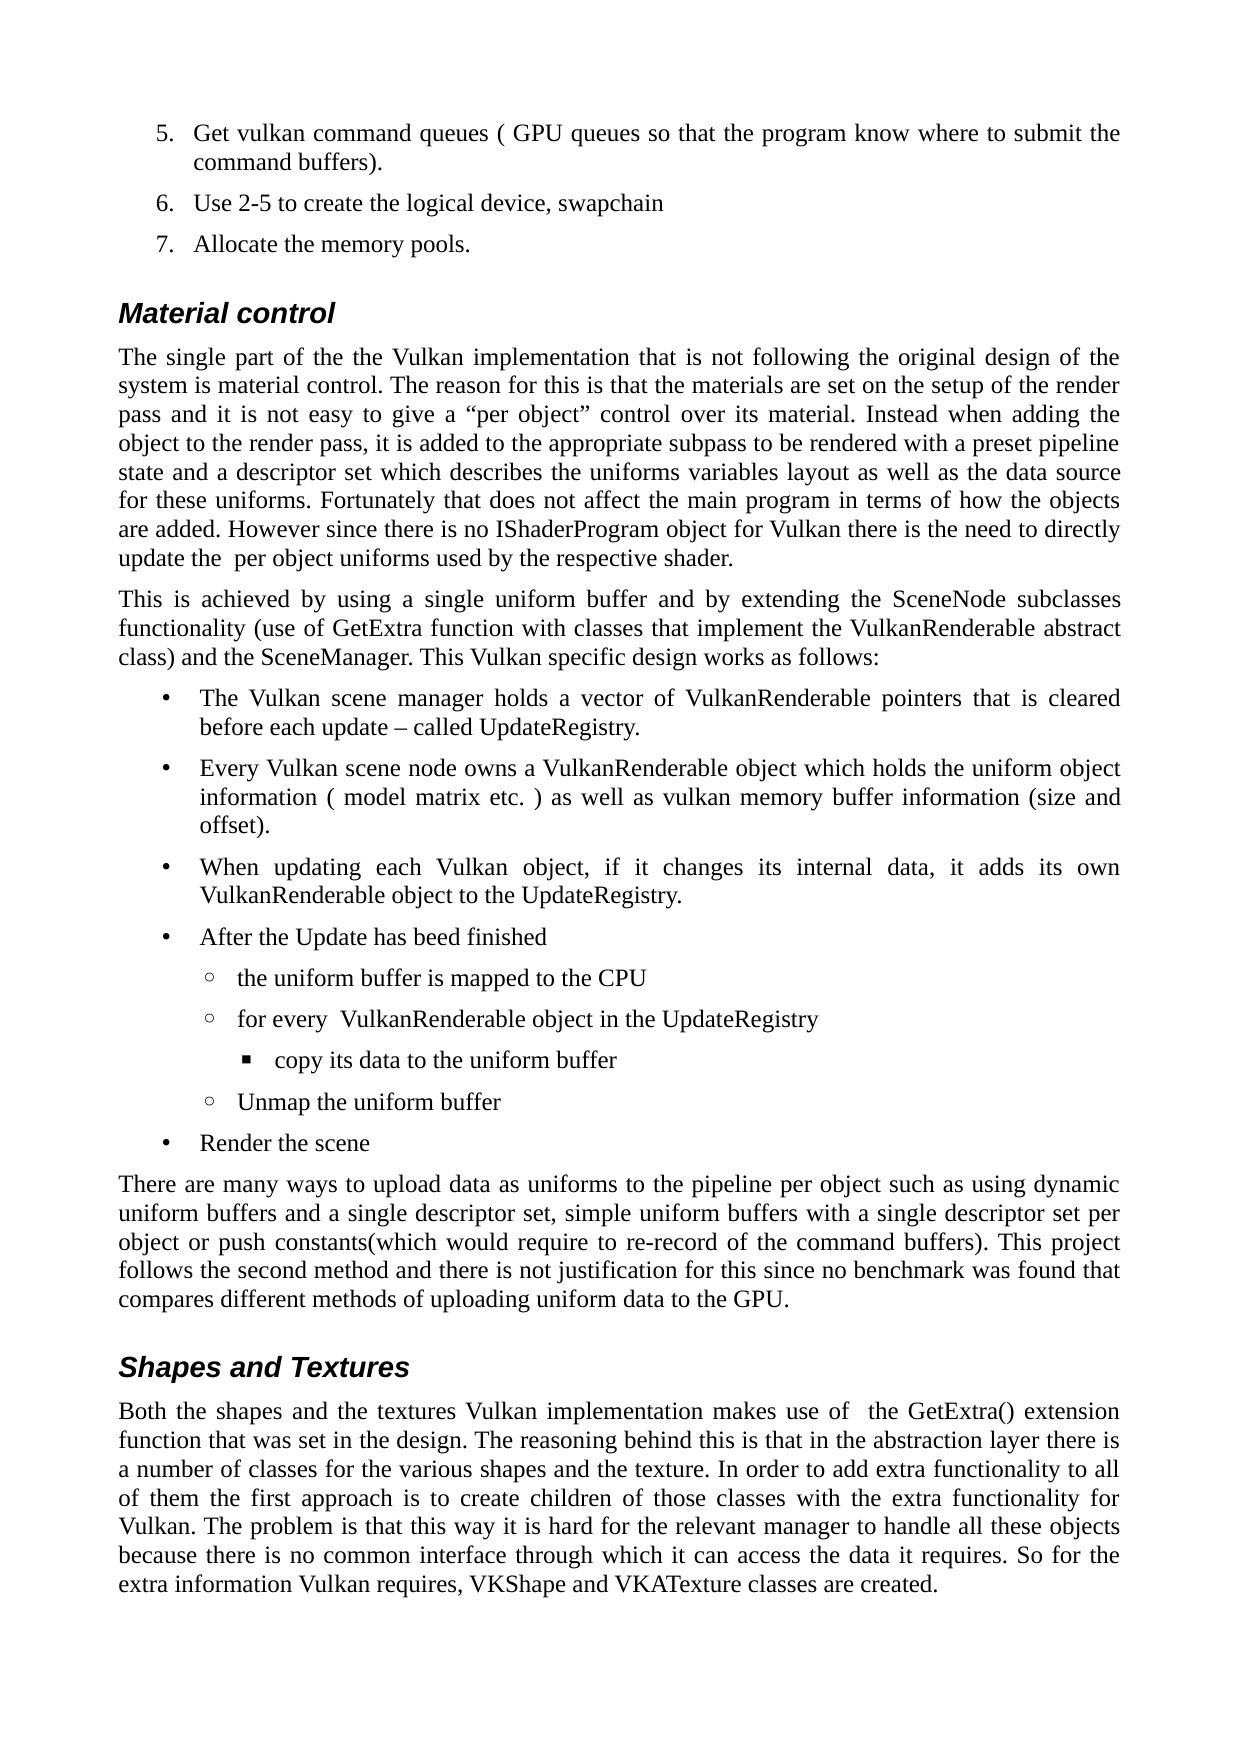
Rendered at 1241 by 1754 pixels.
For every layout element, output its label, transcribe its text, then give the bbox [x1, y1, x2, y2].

text Both the shapes and the textures Vulkan implementation makes use of the GetExtra() extension function that was set in the design. The reasoning behind this is that in the abstraction layer there is a number of classes for the various shapes and the texture. In order to add extra functionality to all of them the first approach is to create children of those classes with the extra functionality for Vulkan. The problem is that this way it is hard for the relevant manager to handle all these objects because there is no common interface through which it can access the data it requires. So for the extra information Vulkan requires, VKShape and VKATexture classes are created. [118, 1396, 1122, 1598]
text The single part of the the Vulkan implementation that is not following the original design of the system is material control. The reason for this is that the materials are set on the setup of the render pass and it is not easy to give a “per object” control over its material. Instead when adding the object to the render pass, it is added to the appropriate subpass to be rendered with a preset pipeline state and a descriptor set which describes the uniforms variables layout as well as the data source for these uniforms. Fortunately that does not affect the main program in terms of how the objects are added. However since there is no IShaderProgram object for Vulkan there is the need to directly update the per object uniforms used by the respective shader. [118, 342, 1122, 572]
list Every Vulkan scene node owns a VulkanRenderable object which holds the uniform object information ( model matrix etc. ) as well as vulkan memory buffer information (size and offset). [162, 753, 1122, 839]
list copy its data to the uniform buffer [237, 1045, 1122, 1074]
list the uniform buffer is mapped to the CPU [199, 963, 1122, 992]
text This is achieved by using a single uniform buffer and by extending the SceneNode subclasses functionality (use of GetExtra function with classes that implement the VulkanRenderable abstract class) and the SceneManager. This Vulkan specific design works as follows: [118, 584, 1122, 670]
subtitle Material control [118, 296, 1122, 329]
list Use 2-5 to create the logical device, swapchain [156, 188, 1122, 217]
list Get vulkan command queues ( GPU queues so that the program know where to submit the command buffers). [156, 118, 1122, 176]
list Render the scene [162, 1128, 1122, 1157]
list When updating each Vulkan object, if it changes its internal data, it adds its own VulkanRenderable object to the UpdateRegistry. [162, 852, 1122, 909]
list The Vulkan scene manager holds a vector of VulkanRenderable pointers that is cleared before each update – called UpdateRegistry. [162, 683, 1122, 740]
list for every VulkanRenderable object in the UpdateRegistry [199, 1004, 1122, 1033]
list Unmap the uniform buffer [199, 1087, 1122, 1115]
list Allocate the memory pools. [156, 229, 1122, 258]
text There are many ways to upload data as uniforms to the pipeline per object such as using dynamic uniform buffers and a single descriptor set, simple uniform buffers with a single descriptor set per object or push constants(which would require to re-record of the command buffers). This project follows the second method and there is not justification for this since no benchmark was found that compares different methods of uploading uniform data to the GPU. [118, 1169, 1122, 1313]
list After the Update has beed finished [162, 922, 1122, 950]
subtitle Shapes and Textures [118, 1350, 1122, 1384]
